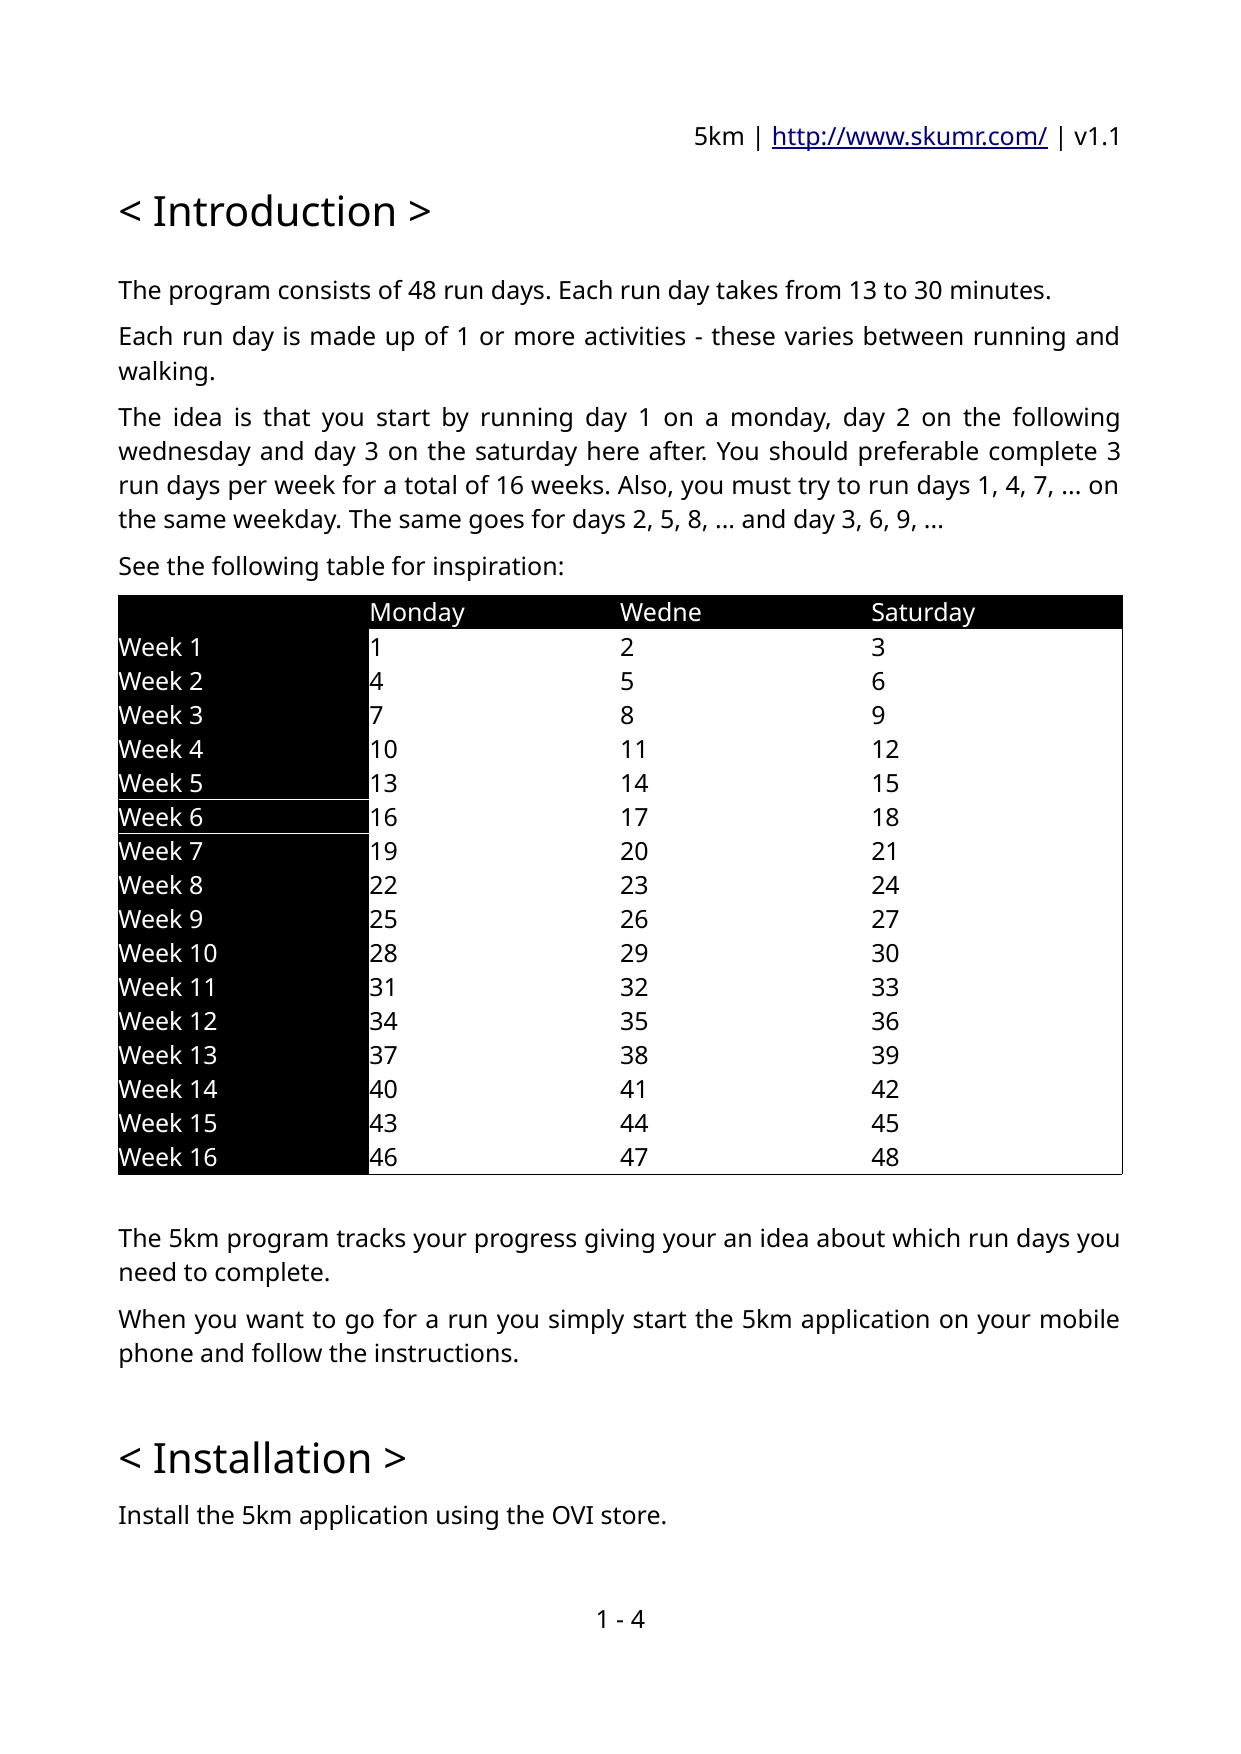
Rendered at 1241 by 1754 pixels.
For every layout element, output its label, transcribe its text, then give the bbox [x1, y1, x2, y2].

text Install the 5km application using the OVI store. [118, 1498, 1122, 1532]
table_cell 10 [369, 731, 620, 765]
table_cell Week 9 [119, 902, 369, 936]
table_cell Week 3 [119, 697, 369, 731]
table_cell 41 [620, 1072, 871, 1106]
text The 5km program tracks your progress giving your an idea about which run days you need to complete. [118, 1221, 1122, 1289]
text The program consists of 48 run days. Each run day takes from 13 to 30 minutes. [118, 272, 1122, 307]
text See the following table for inspiration: [118, 548, 1122, 582]
table_cell 34 [369, 1004, 620, 1038]
table_cell Week 15 [119, 1106, 369, 1140]
table_cell Week 10 [119, 936, 369, 970]
table_cell 36 [871, 1004, 1122, 1038]
table_cell 29 [620, 936, 871, 970]
table_cell 24 [871, 868, 1122, 902]
table_cell 46 [369, 1140, 620, 1174]
table_cell 23 [620, 868, 871, 902]
table_cell 17 [620, 800, 871, 833]
table_cell Week 14 [119, 1072, 369, 1106]
text < Introduction > [118, 182, 1122, 238]
table_header Wedne [620, 596, 871, 629]
table_cell 12 [871, 731, 1122, 765]
table_cell 3 [871, 629, 1122, 663]
table_cell 8 [620, 697, 871, 731]
table_cell 20 [620, 834, 871, 868]
table_header Monday [369, 596, 620, 629]
table_cell 2 [620, 629, 871, 663]
table_cell 32 [620, 970, 871, 1004]
table_cell 27 [871, 902, 1122, 936]
table_cell 35 [620, 1004, 871, 1038]
table_cell 40 [369, 1072, 620, 1106]
table_cell 19 [369, 834, 620, 868]
table_cell Week 1 [119, 629, 369, 663]
table_cell Week 2 [119, 663, 369, 697]
table_cell 39 [871, 1038, 1122, 1072]
text The idea is that you start by running day 1 on a monday, day 2 on the following wednesday and day 3 on the saturday here after. You should preferable complete 3 run days per week for a total of 16 weeks. Also, you must try to run days 1, 4, 7, ... on the same weekday. The same goes for days 2, 5, 8, ... and day 3, 6, 9, ... [118, 400, 1122, 536]
table_cell 44 [620, 1106, 871, 1140]
table_cell 15 [871, 765, 1122, 799]
table_cell 22 [369, 868, 620, 902]
table_cell 33 [871, 970, 1122, 1004]
table_cell Week 5 [119, 765, 369, 799]
table_cell 28 [369, 936, 620, 970]
table_cell Week 16 [119, 1140, 369, 1174]
text Each run day is made up of 1 or more activities - these varies between running and walking. [118, 319, 1122, 387]
table_cell 43 [369, 1106, 620, 1140]
table_cell 26 [620, 902, 871, 936]
table_cell Week 13 [119, 1038, 369, 1072]
table_cell 7 [369, 697, 620, 731]
table_cell 45 [871, 1106, 1122, 1140]
table_cell 31 [369, 970, 620, 1004]
table_cell 9 [871, 697, 1122, 731]
table_cell 42 [871, 1072, 1122, 1106]
table_cell 48 [871, 1140, 1122, 1174]
table_cell 1 [369, 629, 620, 663]
table_cell 47 [620, 1140, 871, 1174]
table_cell 38 [620, 1038, 871, 1072]
table_cell 30 [871, 936, 1122, 970]
table_cell 16 [369, 800, 620, 833]
text < Installation > [118, 1429, 1122, 1485]
table_cell 25 [369, 902, 620, 936]
table_cell 18 [871, 800, 1122, 833]
table_cell Week 8 [119, 868, 369, 902]
table_cell Week 11 [119, 970, 369, 1004]
table_cell 11 [620, 731, 871, 765]
table_cell Week 6 [119, 800, 369, 833]
table_cell 4 [369, 663, 620, 697]
table_cell 37 [369, 1038, 620, 1072]
table_cell 6 [871, 663, 1122, 697]
table_header Saturday [871, 596, 1122, 629]
table_cell Week 12 [119, 1004, 369, 1038]
table_cell Week 4 [119, 731, 369, 765]
table_header [119, 596, 369, 629]
table_cell 21 [871, 834, 1122, 868]
table_cell 13 [369, 765, 620, 799]
table_cell Week 7 [119, 834, 369, 868]
table_cell 5 [620, 663, 871, 697]
table_cell 14 [620, 765, 871, 799]
text When you want to go for a run you simply start the 5km application on your mobile phone and follow the instructions. [118, 1301, 1122, 1369]
